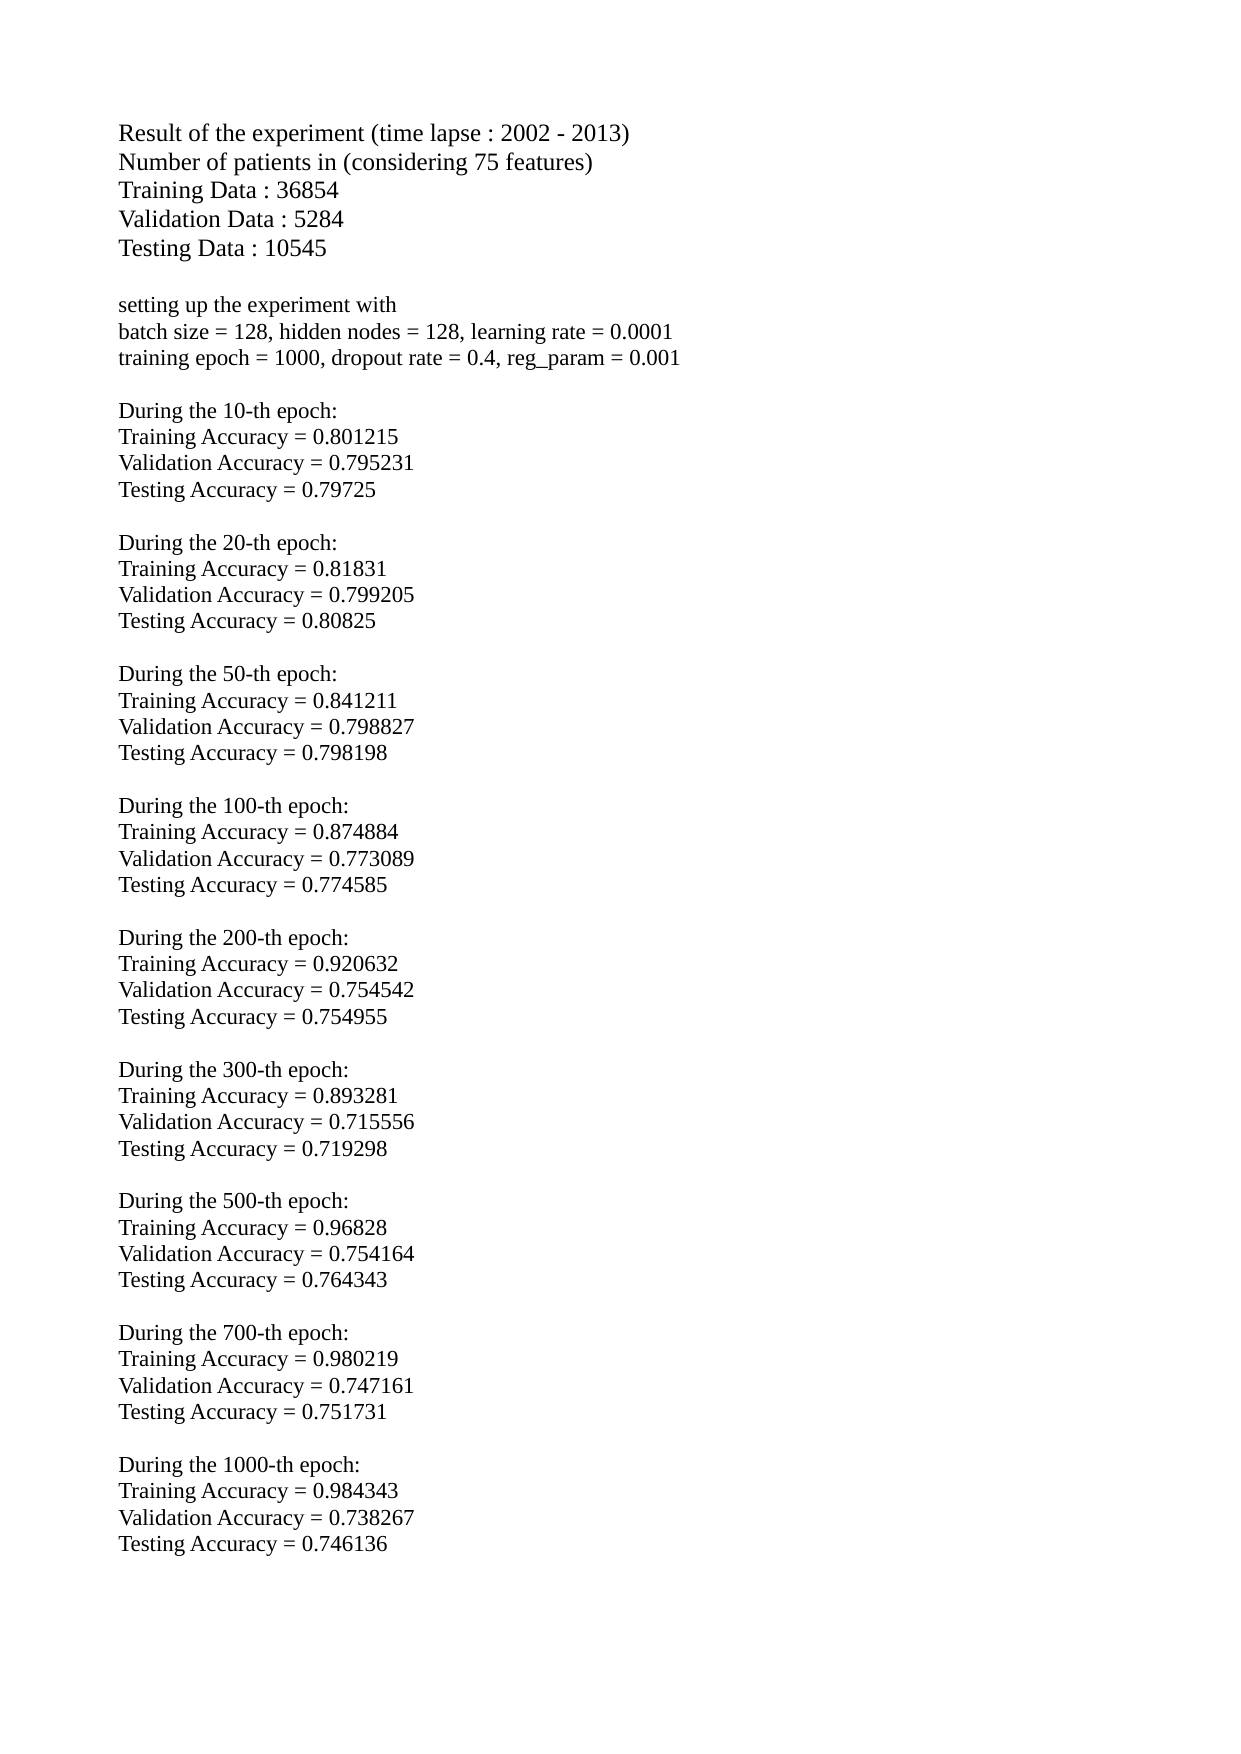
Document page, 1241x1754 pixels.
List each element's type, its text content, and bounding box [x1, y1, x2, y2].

text Validation Accuracy = 0.754164 [118, 1240, 1122, 1266]
text During the 700-th epoch: [118, 1319, 1122, 1346]
text During the 1000-th epoch: [118, 1451, 1122, 1477]
text Testing Accuracy = 0.774585 [118, 871, 1122, 897]
text Testing Accuracy = 0.764343 [118, 1266, 1122, 1293]
text Validation Accuracy = 0.773089 [118, 845, 1122, 871]
text Testing Accuracy = 0.746136 [118, 1530, 1122, 1556]
text Training Accuracy = 0.874884 [118, 818, 1122, 845]
text Testing Accuracy = 0.80825 [118, 608, 1122, 634]
text Validation Accuracy = 0.715556 [118, 1108, 1122, 1135]
text Testing Accuracy = 0.79725 [118, 476, 1122, 502]
text During the 10-th epoch: [118, 397, 1122, 423]
text setting up the experiment with [118, 291, 1122, 318]
text During the 300-th epoch: [118, 1056, 1122, 1082]
text Testing Accuracy = 0.754955 [118, 1003, 1122, 1029]
text During the 200-th epoch: [118, 924, 1122, 950]
text During the 20-th epoch: [118, 528, 1122, 555]
text Training Accuracy = 0.81831 [118, 555, 1122, 581]
text training epoch = 1000, dropout rate = 0.4, reg_param = 0.001 [118, 344, 1122, 370]
text Training Accuracy = 0.841211 [118, 687, 1122, 713]
text Training Accuracy = 0.980219 [118, 1346, 1122, 1372]
text batch size = 128, hidden nodes = 128, learning rate = 0.0001 [118, 318, 1122, 344]
text Training Accuracy = 0.984343 [118, 1477, 1122, 1504]
text Testing Accuracy = 0.798198 [118, 739, 1122, 766]
text Training Accuracy = 0.96828 [118, 1214, 1122, 1240]
text Training Accuracy = 0.801215 [118, 423, 1122, 449]
text Training Accuracy = 0.920632 [118, 950, 1122, 977]
text Validation Accuracy = 0.754542 [118, 977, 1122, 1003]
text During the 500-th epoch: [118, 1187, 1122, 1214]
text Validation Accuracy = 0.747161 [118, 1372, 1122, 1398]
text During the 100-th epoch: [118, 792, 1122, 818]
text Validation Accuracy = 0.799205 [118, 581, 1122, 608]
text Testing Accuracy = 0.719298 [118, 1135, 1122, 1161]
text Testing Accuracy = 0.751731 [118, 1398, 1122, 1424]
text Training Accuracy = 0.893281 [118, 1082, 1122, 1108]
text Validation Accuracy = 0.795231 [118, 449, 1122, 476]
text Validation Accuracy = 0.738267 [118, 1504, 1122, 1530]
text During the 50-th epoch: [118, 660, 1122, 687]
text Validation Accuracy = 0.798827 [118, 713, 1122, 739]
